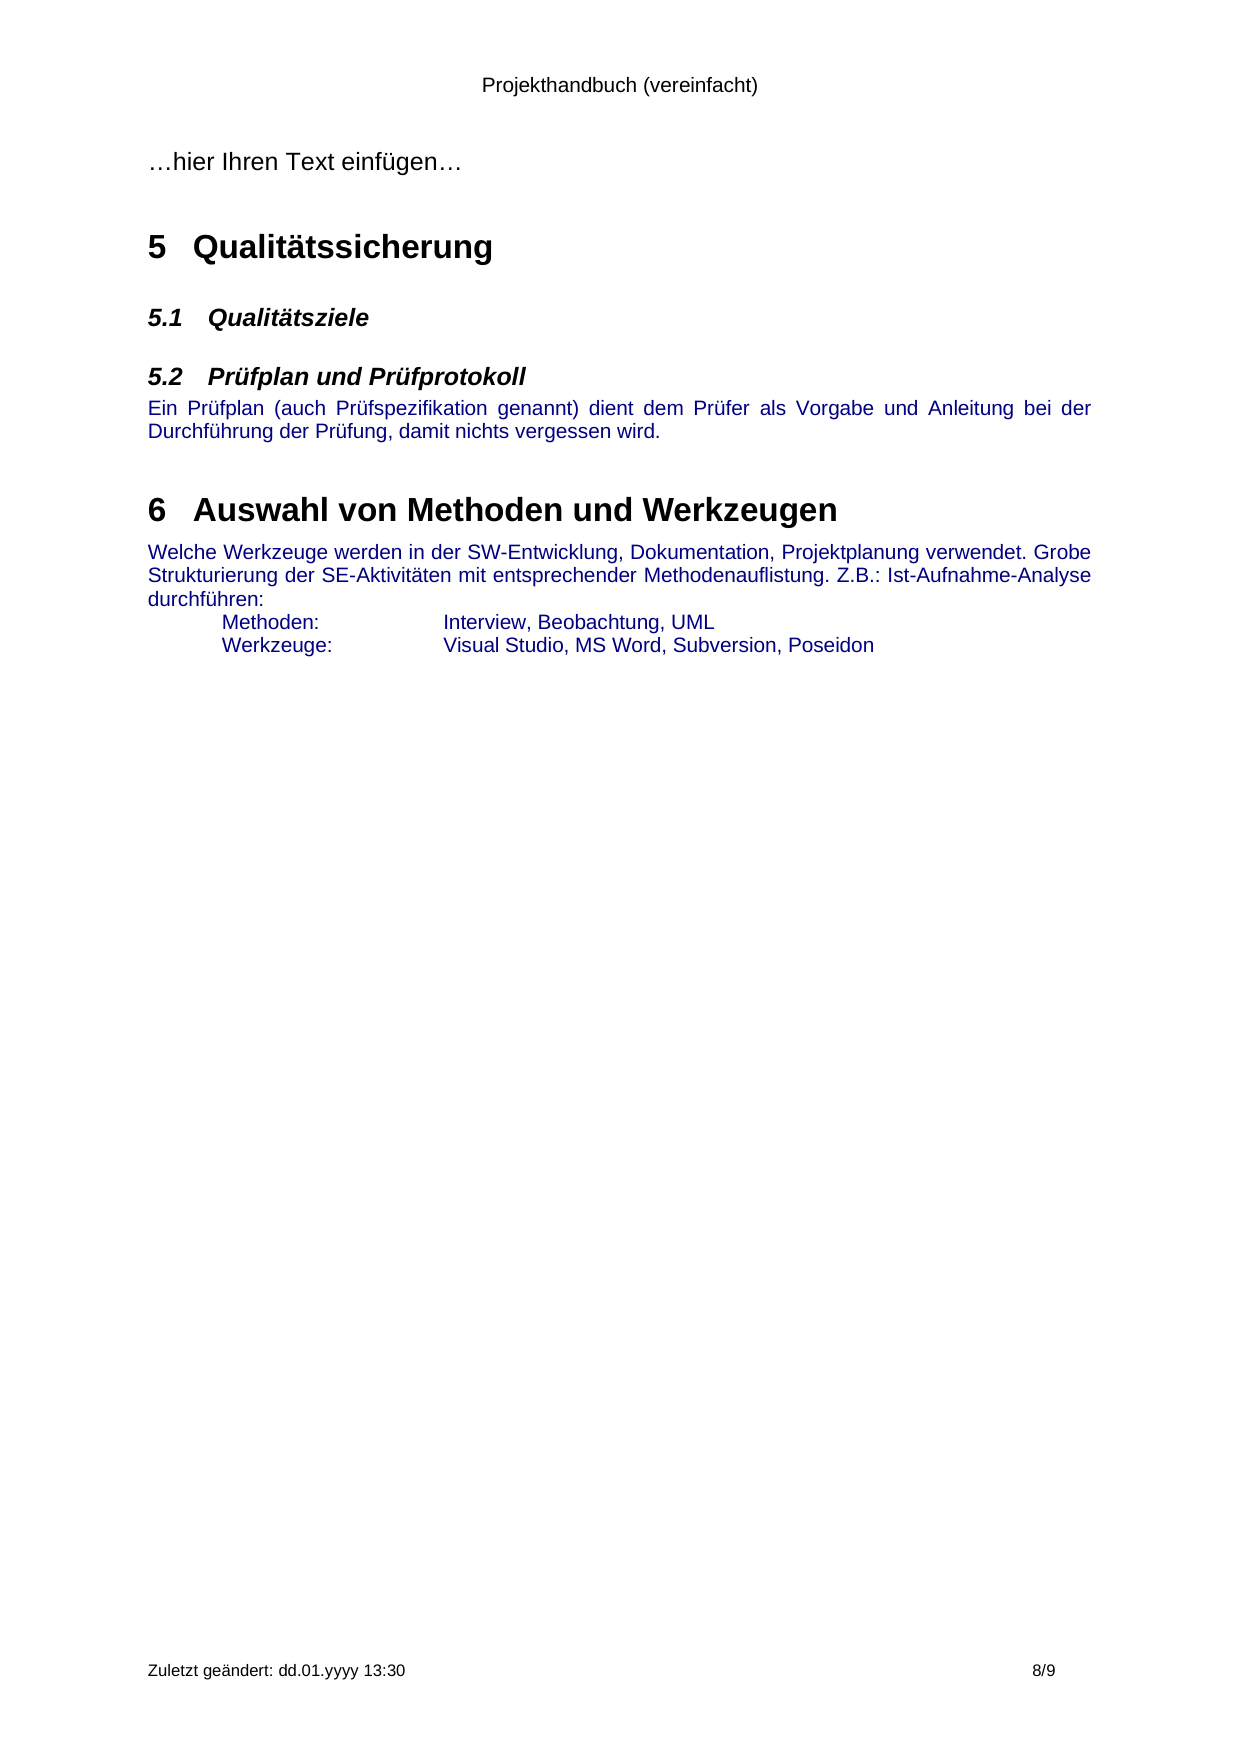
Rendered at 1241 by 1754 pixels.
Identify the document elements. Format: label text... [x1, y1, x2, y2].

text Werkzeuge: Visual Studio, MS Word, Subversion, Poseidon [148, 634, 1092, 657]
text …hier Ihren Text einfügen… [148, 148, 1092, 176]
text Methoden: Interview, Beobachtung, UML [148, 611, 1092, 634]
subtitle Qualitätssicherung [148, 229, 1092, 266]
text Welche Werkzeuge werden in der SW-Entwicklung, Dokumentation, Projektplanung verwendet. Grobe Strukturierung der SE-Aktivitäten mit entsprechender Methodenauflistung. Z.B.: Ist-Aufnahme-Analyse durchführen: [148, 541, 1092, 611]
subtitle Prüfplan und Prüfprotokoll [148, 362, 1092, 391]
text Ein Prüfplan (auch Prüfspezifikation genannt) dient dem Prüfer als Vorgabe und Anleitung bei der Durchführung der Prüfung, damit nichts vergessen wird. [148, 397, 1092, 443]
subtitle Auswahl von Methoden und Werkzeugen [148, 491, 1092, 528]
subtitle Qualitätsziele [148, 303, 1092, 331]
